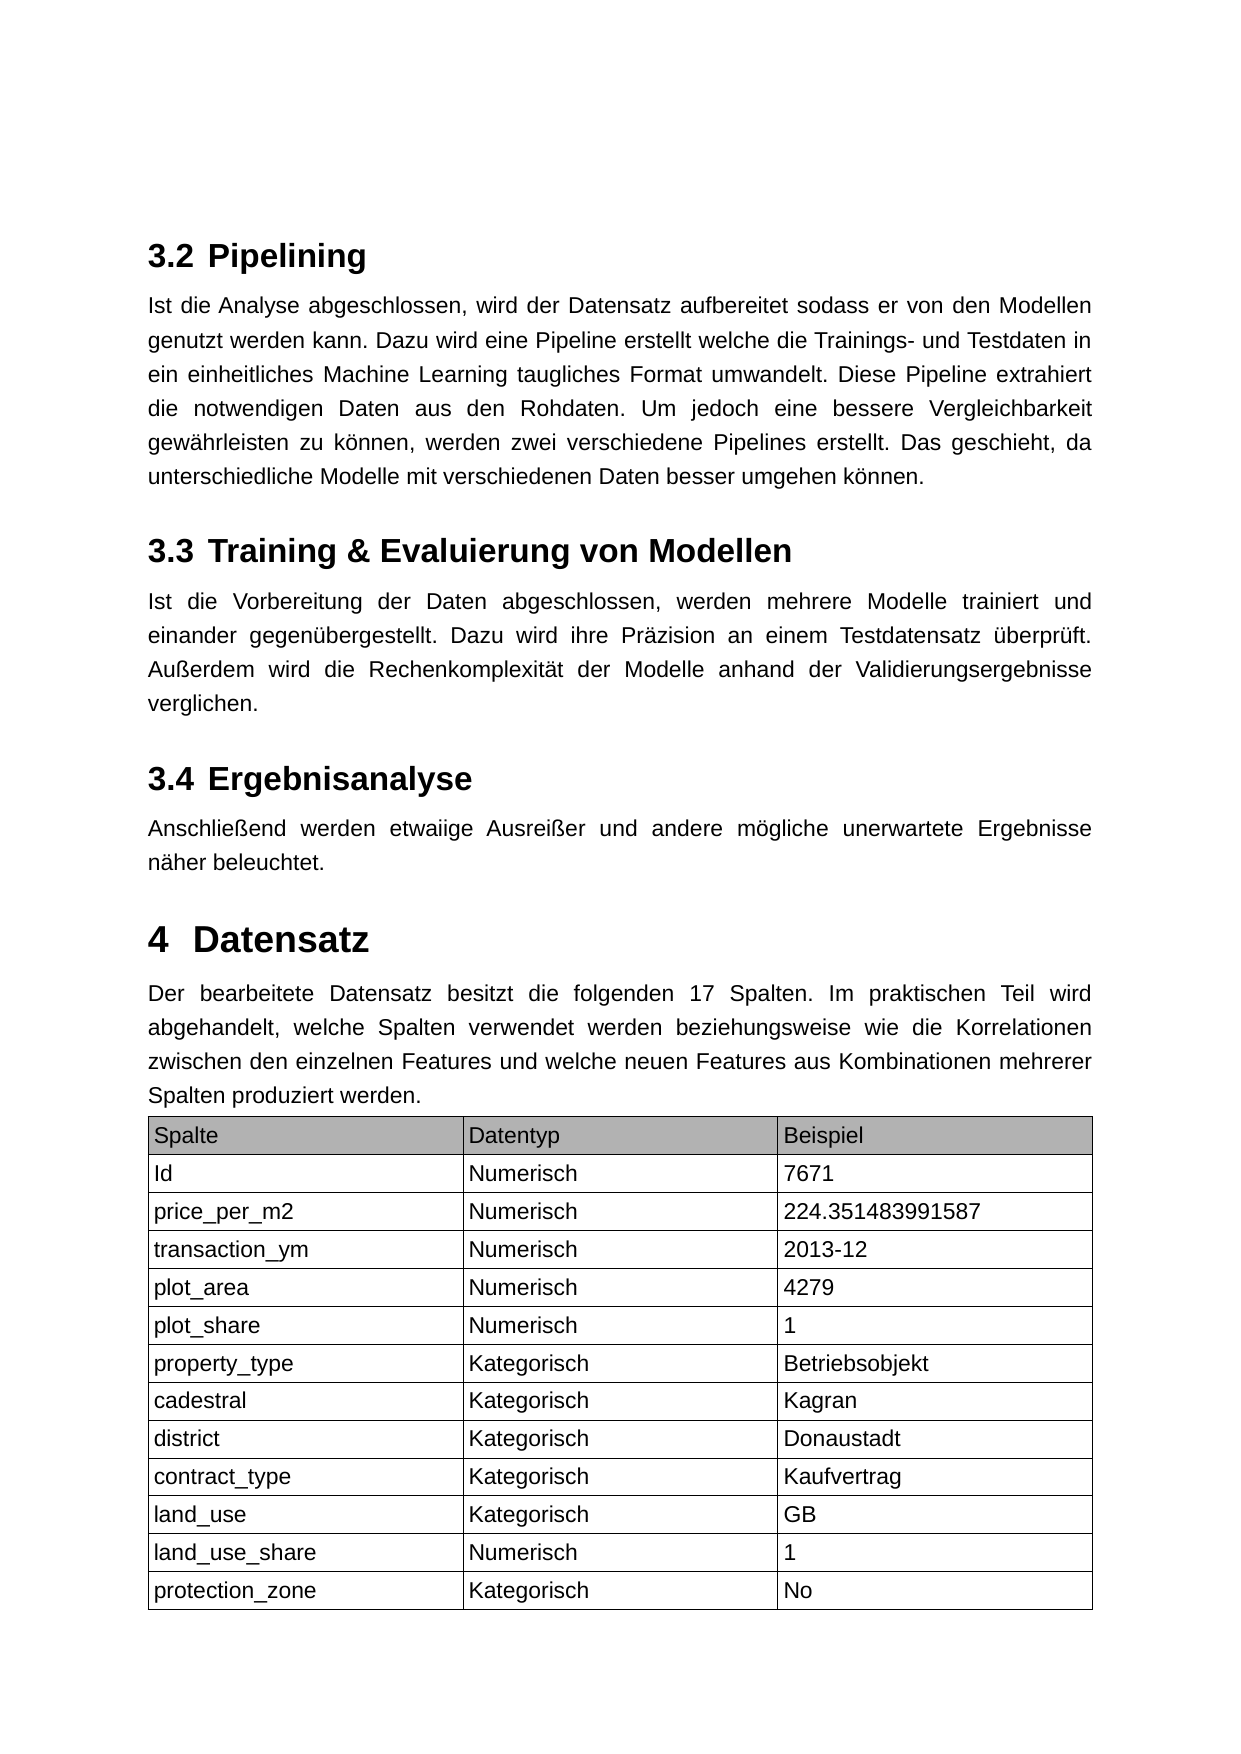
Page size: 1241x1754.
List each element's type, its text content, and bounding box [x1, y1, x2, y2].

table_cell Numerisch [464, 1269, 777, 1306]
table_cell district [149, 1421, 463, 1457]
table_cell Kagran [778, 1383, 1092, 1419]
table_header Datentyp [464, 1117, 777, 1154]
subtitle Pipelining [148, 236, 1092, 275]
table_cell No [778, 1572, 1092, 1609]
text Ist die Analyse abgeschlossen, wird der Datensatz aufbereitet sodass er von den Modellen genutzt werden kann. Dazu wird eine Pipeline erstellt welche die Trainings- und Testdaten in ein einheitliches Machine Learning taugliches Format umwandelt. Diese Pipeline extrahiert die notwendigen Daten aus den Rohdaten. Um jedoch eine bessere Vergleichbarkeit gewährleisten zu können, werden zwei verschiedene Pipelines erstellt. Das geschieht, da unterschiedliche Modelle mit verschiedenen Daten besser umgehen können. [148, 292, 1092, 489]
subtitle Ergebnisanalyse [148, 758, 1092, 797]
table_cell Kategorisch [464, 1572, 777, 1609]
table_cell 7671 [778, 1155, 1092, 1192]
table_cell Numerisch [464, 1155, 777, 1192]
text Ist die Vorbereitung der Daten abgeschlossen, werden mehrere Modelle trainiert und einander gegenübergestellt. Dazu wird ihre Präzision an einem Testdatensatz überprüft. Außerdem wird die Rechenkomplexität der Modelle anhand der Validierungsergebnisse verglichen. [148, 588, 1092, 717]
text Anschließend werden etwaiige Ausreißer und andere mögliche unerwartete Ergebnisse näher beleuchtet. [148, 815, 1092, 875]
table_cell plot_area [149, 1269, 463, 1306]
table_cell Kategorisch [464, 1496, 777, 1533]
table_cell price_per_m2 [149, 1193, 463, 1230]
table_cell Numerisch [464, 1231, 777, 1268]
table_header Beispiel [778, 1117, 1092, 1154]
table_cell Numerisch [464, 1307, 777, 1344]
table_cell Kategorisch [464, 1459, 777, 1495]
table_cell transaction_ym [149, 1231, 463, 1268]
table_cell Betriebsobjekt [778, 1345, 1092, 1382]
table_cell 1 [778, 1307, 1092, 1344]
table_cell 2013-12 [778, 1231, 1092, 1268]
table_cell Numerisch [464, 1193, 777, 1230]
table_cell contract_type [149, 1459, 463, 1495]
subtitle Datensatz [148, 917, 1092, 960]
table_cell 224.351483991587 [778, 1193, 1092, 1230]
table_cell Numerisch [464, 1534, 777, 1571]
table_cell GB [778, 1496, 1092, 1533]
table_cell Kaufvertrag [778, 1459, 1092, 1495]
table_cell property_type [149, 1345, 463, 1382]
table_cell land_use [149, 1496, 463, 1533]
table_cell protection_zone [149, 1572, 463, 1609]
table_cell land_use_share [149, 1534, 463, 1571]
table_cell Id [149, 1155, 463, 1192]
table_header Spalte [149, 1117, 463, 1154]
table_cell plot_share [149, 1307, 463, 1344]
table_cell Kategorisch [464, 1383, 777, 1419]
table_cell 1 [778, 1534, 1092, 1571]
table_cell Donaustadt [778, 1421, 1092, 1457]
table_cell cadestral [149, 1383, 463, 1419]
table_cell Kategorisch [464, 1421, 777, 1457]
subtitle Training & Evaluierung von Modellen [148, 532, 1092, 570]
table_cell Kategorisch [464, 1345, 777, 1382]
text Der bearbeitete Datensatz besitzt die folgenden 17 Spalten. Im praktischen Teil wird abgehandelt, welche Spalten verwendet werden beziehungsweise wie die Korrelationen zwischen den einzelnen Features und welche neuen Features aus Kombinationen mehrerer Spalten produziert werden. [148, 979, 1092, 1108]
table_cell 4279 [778, 1269, 1092, 1306]
